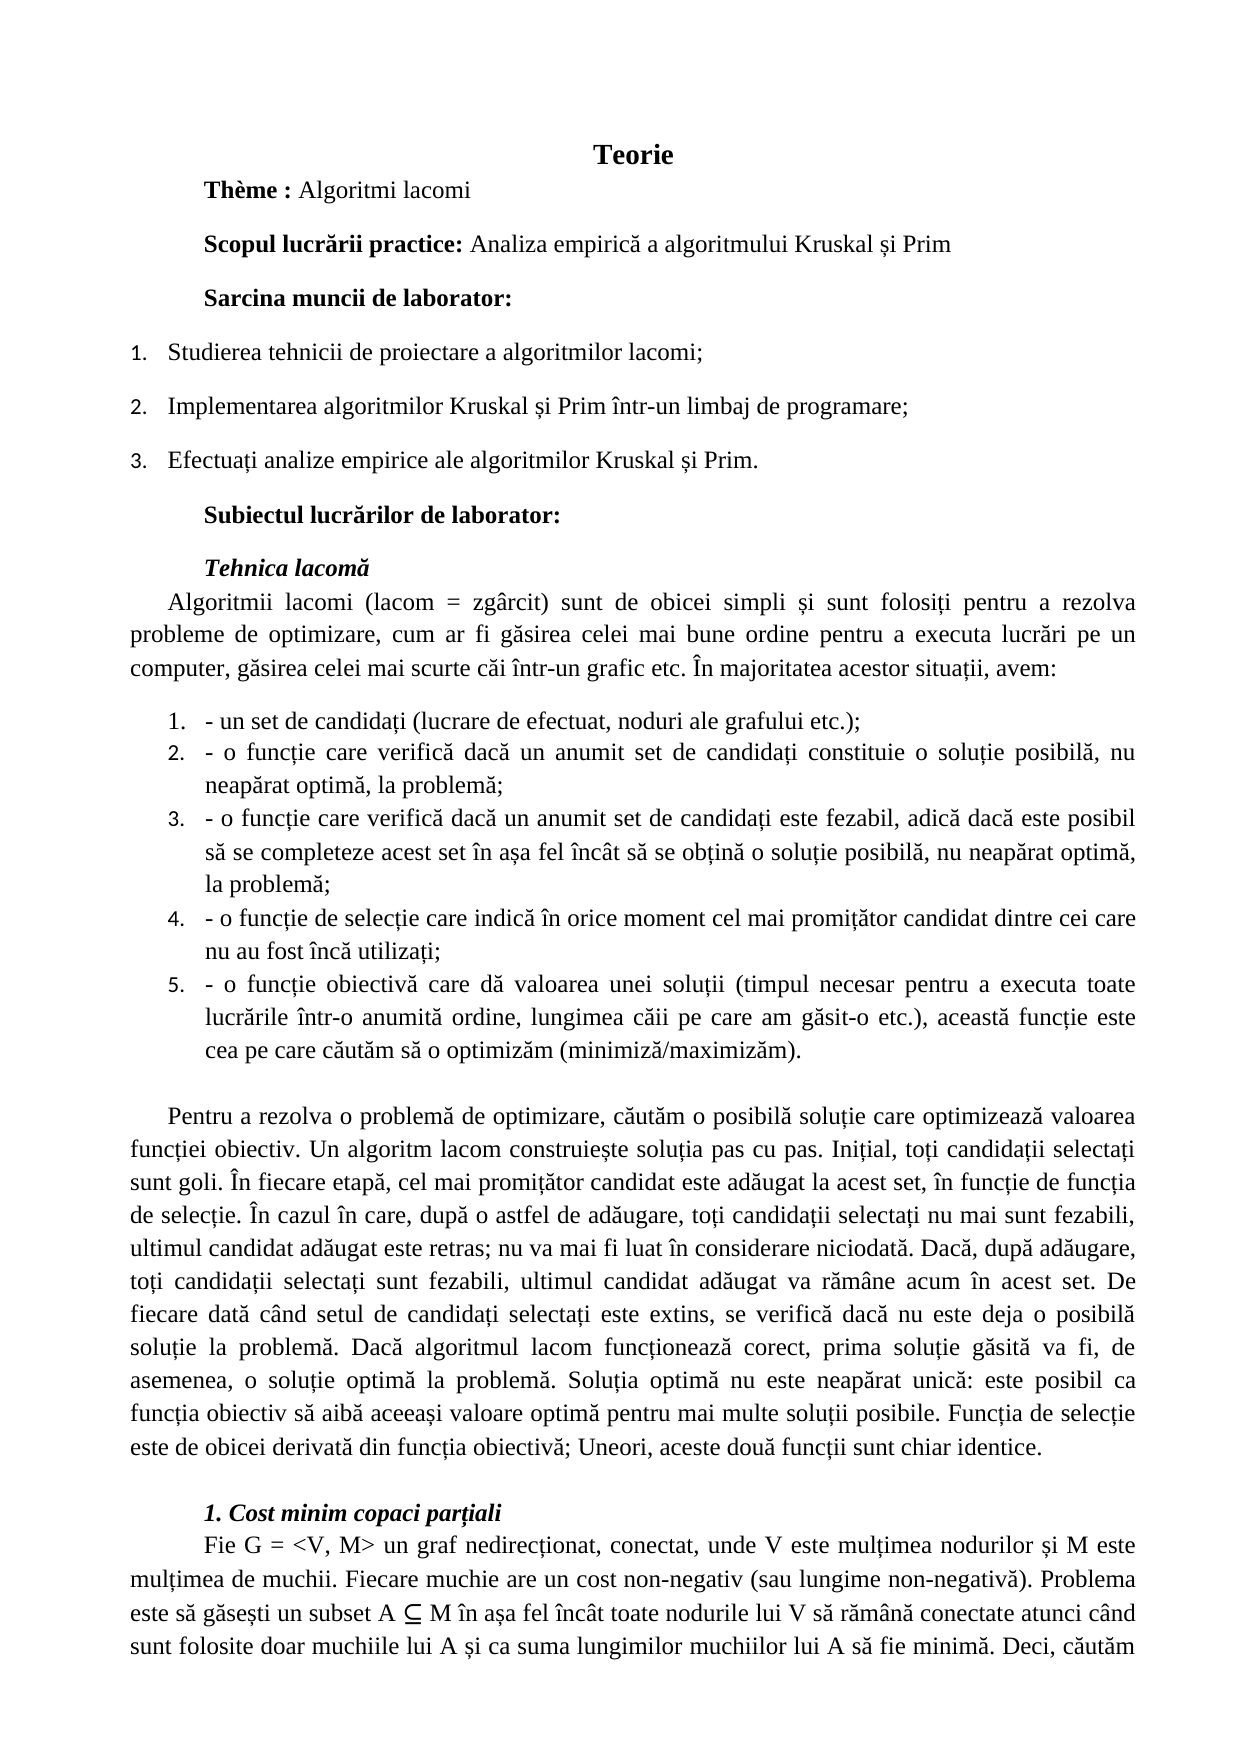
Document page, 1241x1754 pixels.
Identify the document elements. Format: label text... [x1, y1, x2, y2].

text Thème : Algoritmi lacomi [204, 176, 1137, 204]
subtitle Teorie [130, 137, 1137, 171]
list - o funcție care verifică dacă un anumit set de candidați constituie o soluție posibilă, nu neapărat optimă, la problemă; [167, 737, 1137, 799]
text Fie G = <V, M> un graf nedirecționat, conectat, unde V este mulțimea nodurilor și M este mulțimea de muchii. Fiecare muchie are un cost non-negativ (sau lungime non-negativă). Problema este să găsești un subset A ⊆ M în așa fel încât toate nodurile lui V să rămână conectate atunci când sunt folosite doar muchiile lui A și ca suma lungimilor muchiilor lui A să fie minimă. Deci, căutăm [130, 1531, 1137, 1660]
list - o funcție de selecție care indică în orice moment cel mai promițător candidat dintre cei care nu au fost încă utilizați; [167, 903, 1137, 965]
text Subiectul lucrărilor de laborator: [204, 500, 1137, 528]
text Pentru a rezolva o problemă de optimizare, căutăm o posibilă soluție care optimizează valoarea funcției obiectiv. Un algoritm lacom construiește soluția pas cu pas. Inițial, toți candidații selectați sunt goli. În fiecare etapă, cel mai promițător candidat este adăugat la acest set, în funcție de funcția de selecție. În cazul în care, după o astfel de adăugare, toți candidații selectați nu mai sunt fezabili, ultimul candidat adăugat este retras; nu va mai fi luat în considerare niciodată. Dacă, după adăugare, toți candidații selectați sunt fezabili, ultimul candidat adăugat va rămâne acum în acest set. De fiecare dată când setul de candidați selectați este extins, se verifică dacă nu este deja o posibilă soluție la problemă. Dacă algoritmul lacom funcționează corect, prima soluție găsită va fi, de asemenea, o soluție optimă la problemă. Soluția optimă nu este neapărat unică: este posibil ca funcția obiectiv să aibă aceeași valoare optimă pentru mai multe soluții posibile. Funcția de selecție este de obicei derivată din funcția obiectivă; Uneori, aceste două funcții sunt chiar identice. [130, 1101, 1137, 1460]
list Implementarea algoritmilor Kruskal și Prim într-un limbaj de programare; [130, 391, 1137, 420]
text Tehnica lacomă [130, 553, 1101, 582]
list - o funcție care verifică dacă un anumit set de candidați este fezabil, adică dacă este posibil să se completeze acest set în așa fel încât să se obțină o soluție posibilă, nu neapărat optimă, la problemă; [167, 803, 1137, 898]
text Algoritmii lacomi (lacom = zgârcit) sunt de obicei simpli și sunt folosiți pentru a rezolva probleme de optimizare, cum ar fi găsirea celei mai bune ordine pentru a executa lucrări pe un computer, găsirea celei mai scurte căi într-un grafic etc. În majoritatea acestor situații, avem: [130, 587, 1137, 681]
list Efectuați analize empirice ale algoritmilor Kruskal și Prim. [130, 446, 1137, 474]
text Sarcina muncii de laborator: [204, 283, 1137, 312]
text Scopul lucrării practice: Analiza empirică a algoritmului Kruskal și Prim [204, 229, 1137, 258]
text 1. Cost minim copaci parțiali [130, 1498, 1137, 1526]
list - un set de candidați (lucrare de efectuat, noduri ale grafului etc.); [167, 706, 1137, 735]
list Studierea tehnicii de proiectare a algoritmilor lacomi; [130, 337, 1137, 366]
list - o funcție obiectivă care dă valoarea unei soluții (timpul necesar pentru a executa toate lucrările într-o anumită ordine, lungimea căii pe care am găsit-o etc.), această funcție este cea pe care căutăm să o optimizăm (minimiză/maximizăm). [167, 969, 1137, 1064]
